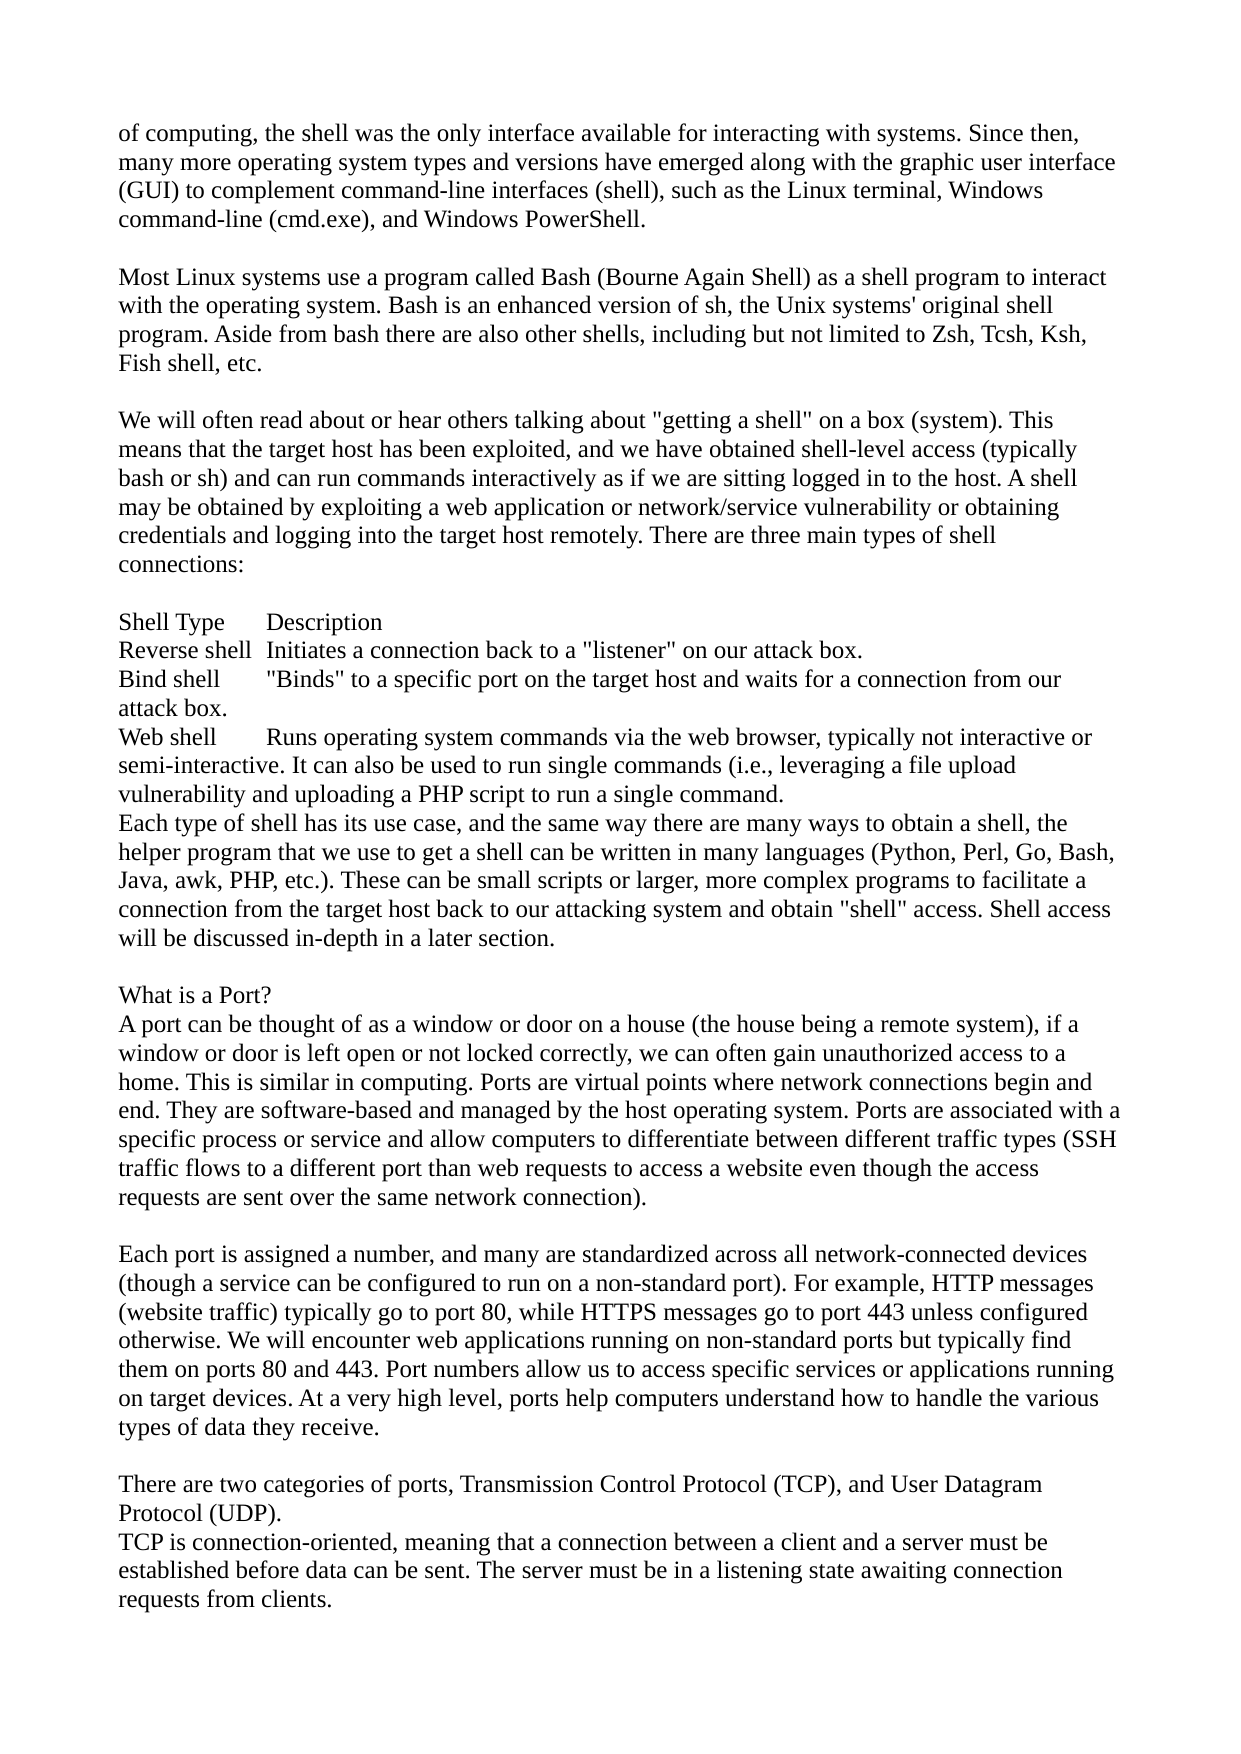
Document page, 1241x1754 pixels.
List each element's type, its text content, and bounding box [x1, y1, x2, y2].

text Shell Type Description [118, 607, 1122, 636]
text Each port is assigned a number, and many are standardized across all network-connected devices (though a service can be configured to run on a non-standard port). For example, HTTP messages (website traffic) typically go to port 80, while HTTPS messages go to port 443 unless configured otherwise. We will encounter web applications running on non-standard ports but typically find them on ports 80 and 443. Port numbers allow us to access specific services or applications running on target devices. At a very high level, ports help computers understand how to handle the various types of data they receive. [118, 1239, 1122, 1441]
text Bind shell "Binds" to a specific port on the target host and waits for a connection from our attack box. [118, 664, 1122, 722]
text TCP is connection-oriented, meaning that a connection between a client and a server must be established before data can be sent. The server must be in a listening state awaiting connection requests from clients. [118, 1527, 1122, 1613]
text Each type of shell has its use case, and the same way there are many ways to obtain a shell, the helper program that we use to get a shell can be written in many languages (Python, Perl, Go, Bash, Java, awk, PHP, etc.). These can be small scripts or larger, more complex programs to facilitate a connection from the target host back to our attacking system and obtain "shell" access. Shell access will be discussed in-depth in a later section. [118, 808, 1122, 952]
text What is a Port? [118, 981, 1122, 1009]
text Most Linux systems use a program called Bash (Bourne Again Shell) as a shell program to interact with the operating system. Bash is an enhanced version of sh, the Unix systems' original shell program. Aside from bash there are also other shells, including but not limited to Zsh, Tcsh, Ksh, Fish shell, etc. [118, 262, 1122, 377]
text Reverse shell Initiates a connection back to a "listener" on our attack box. [118, 636, 1122, 664]
text of computing, the shell was the only interface available for interacting with systems. Since then, many more operating system types and versions have emerged along with the graphic user interface (GUI) to complement command-line interfaces (shell), such as the Linux terminal, Windows command-line (cmd.exe), and Windows PowerShell. [118, 118, 1122, 233]
text Web shell Runs operating system commands via the web browser, typically not interactive or semi-interactive. It can also be used to run single commands (i.e., leveraging a file upload vulnerability and uploading a PHP script to run a single command. [118, 722, 1122, 808]
text There are two categories of ports, Transmission Control Protocol (TCP), and User Datagram Protocol (UDP). [118, 1469, 1122, 1527]
text We will often read about or hear others talking about "getting a shell" on a box (system). This means that the target host has been exploited, and we have obtained shell-level access (typically bash or sh) and can run commands interactively as if we are sitting logged in to the host. A shell may be obtained by exploiting a web application or network/service vulnerability or obtaining credentials and logging into the target host remotely. There are three main types of shell connections: [118, 406, 1122, 578]
text A port can be thought of as a window or door on a house (the house being a remote system), if a window or door is left open or not locked correctly, we can often gain unauthorized access to a home. This is similar in computing. Ports are virtual points where network connections begin and end. They are software-based and managed by the host operating system. Ports are associated with a specific process or service and allow computers to differentiate between different traffic types (SSH traffic flows to a different port than web requests to access a website even though the access requests are sent over the same network connection). [118, 1009, 1122, 1211]
